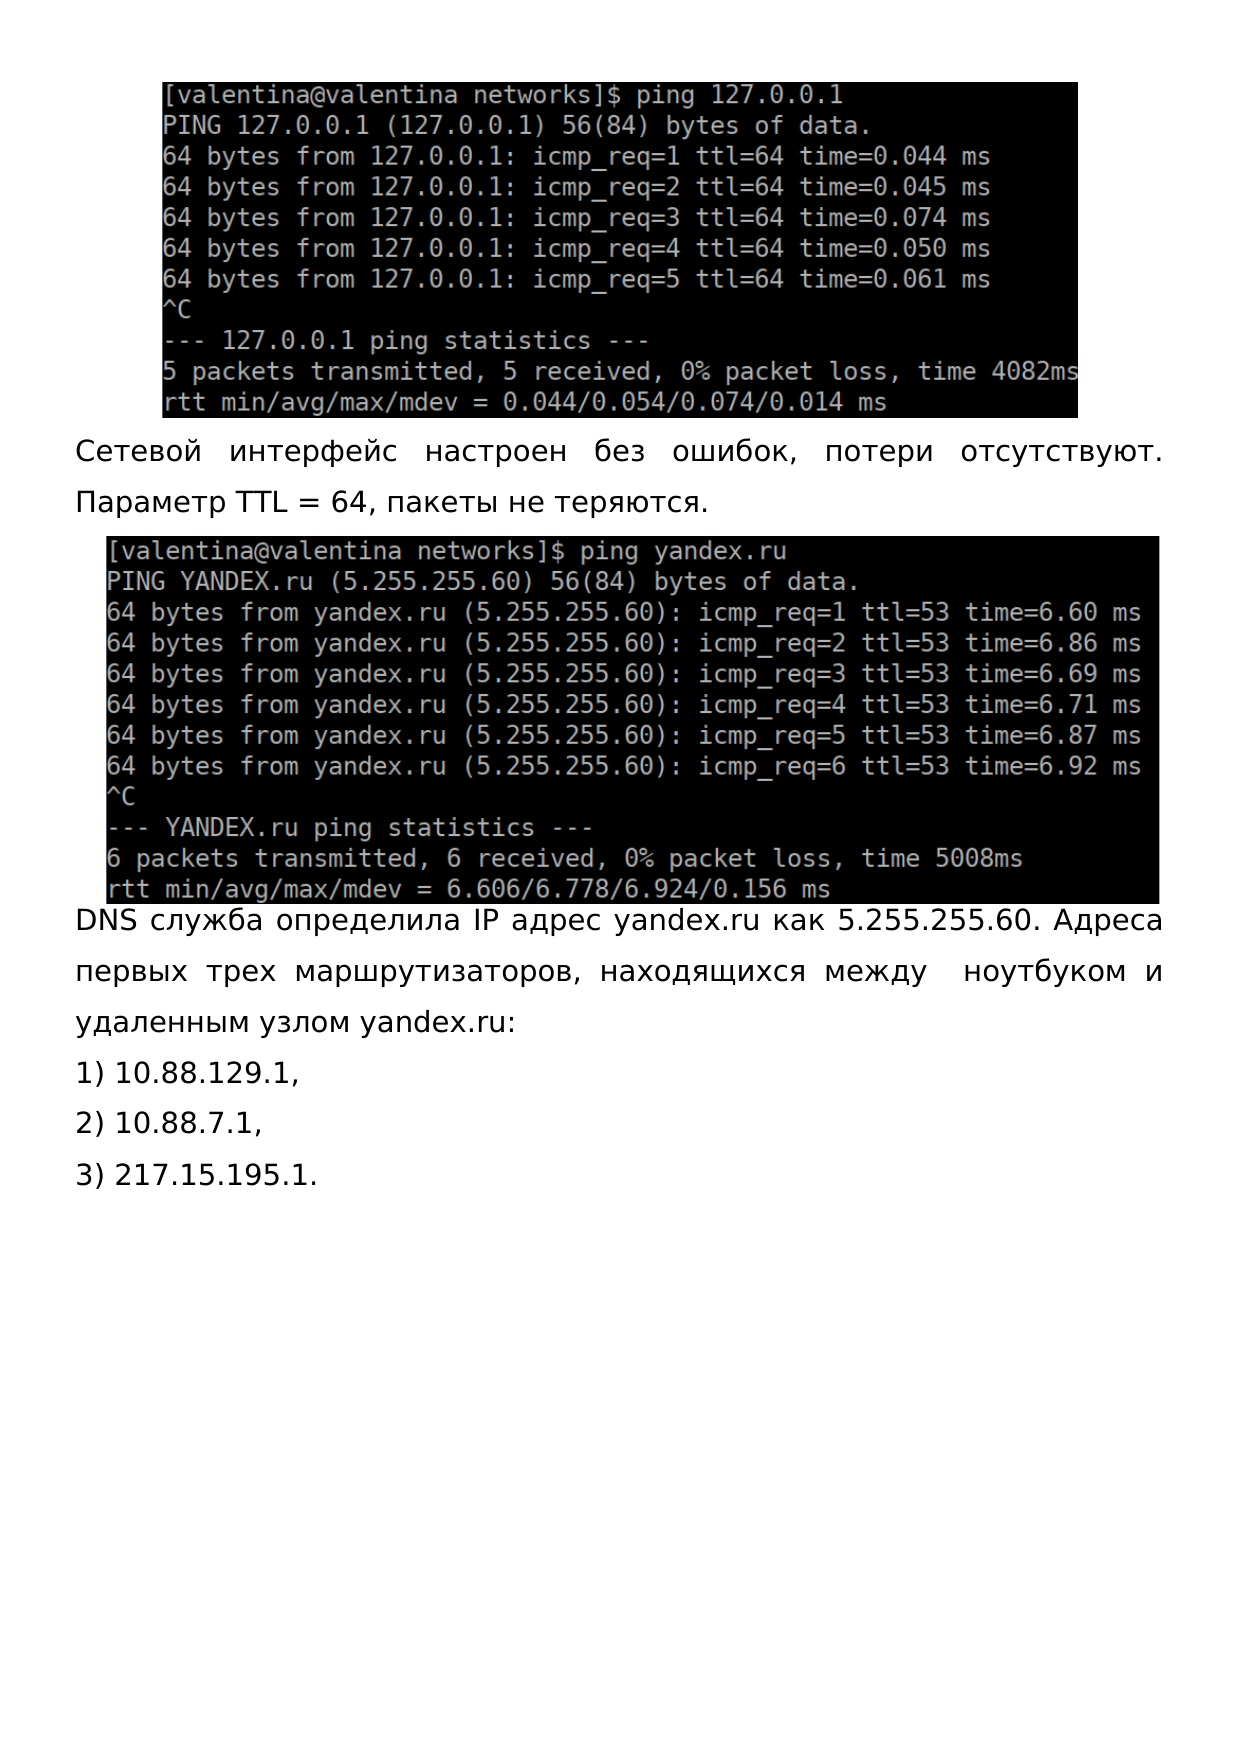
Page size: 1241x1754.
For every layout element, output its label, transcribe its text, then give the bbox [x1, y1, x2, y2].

text Сетевой интерфейс настроен без ошибок, потери отсутствуют. Параметр TTL = 64, пакеты не теряются. [75, 126, 1165, 520]
picture [162, 82, 1078, 418]
text 3) 217.15.195.1. [75, 1158, 1165, 1192]
text 2) 10.88.7.1, [75, 1107, 1165, 1141]
text DNS служба определила IP адрес yandex.ru как 5.255.255.60. Адреса первых трех маршрутизаторов, находящихся между ноутбуком и удаленным узлом yandex.ru: [75, 588, 1165, 1039]
text 1) 10.88.129.1, [75, 1056, 1165, 1090]
picture [106, 536, 1160, 904]
